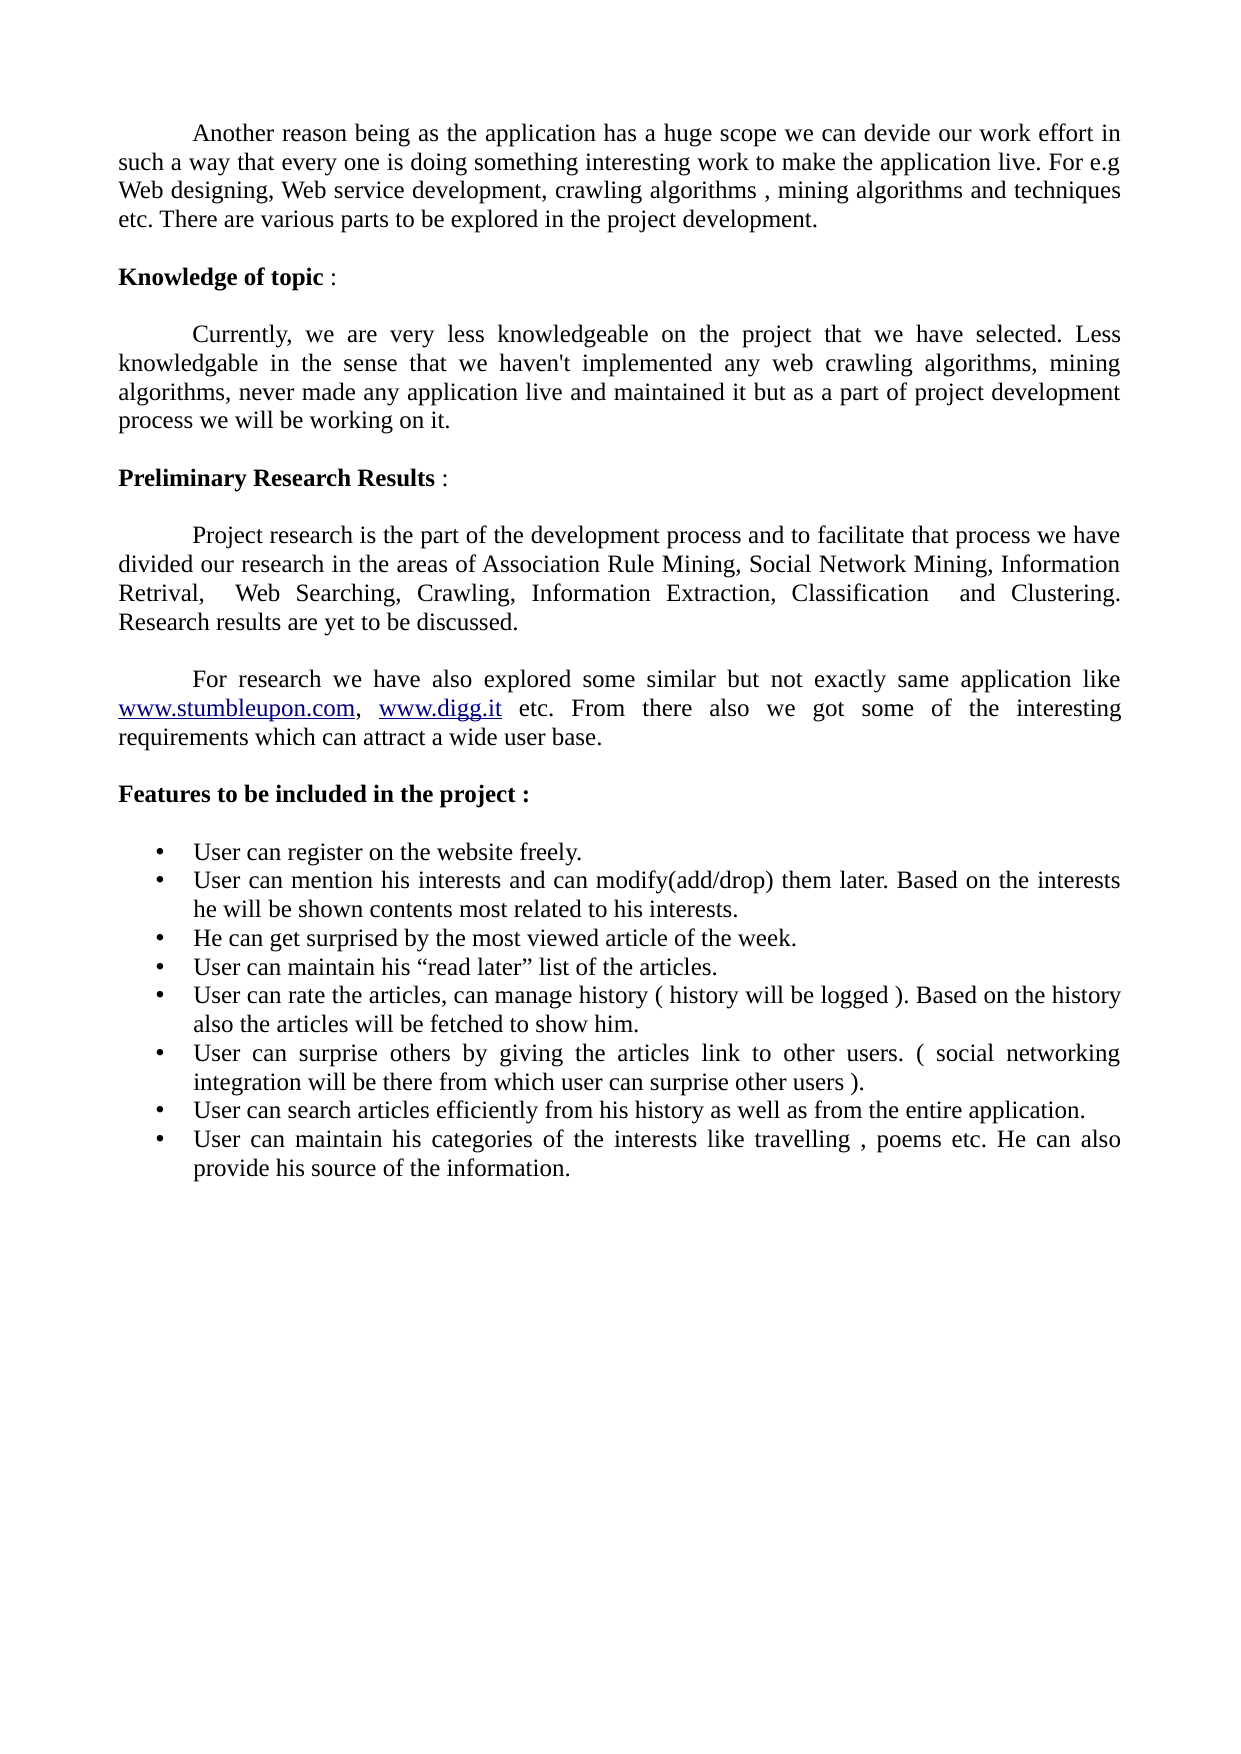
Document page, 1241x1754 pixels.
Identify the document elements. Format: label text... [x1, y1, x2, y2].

list He can get surprised by the most viewed article of the week. [156, 923, 1122, 952]
text Preliminary Research Results : [118, 463, 1122, 492]
list User can search articles efficiently from his history as well as from the entire application. [156, 1096, 1122, 1124]
list User can rate the articles, can manage history ( history will be logged ). Based on the history also the articles will be fetched to show him. [156, 981, 1122, 1038]
text Knowledge of topic : [118, 262, 1122, 291]
list User can maintain his categories of the interests like travelling , poems etc. He can also provide his source of the information. [156, 1124, 1122, 1182]
list User can surprise others by giving the articles link to other users. ( social networking integration will be there from which user can surprise other users ). [156, 1038, 1122, 1096]
list User can maintain his “read later” list of the articles. [156, 952, 1122, 981]
text Project research is the part of the development process and to facilitate that process we have divided our research in the areas of Association Rule Mining, Social Network Mining, Information Retrival, Web Searching, Crawling, Information Extraction, Classification and Clustering. Research results are yet to be discussed. [118, 521, 1122, 636]
list User can mention his interests and can modify(add/drop) them later. Based on the interests he will be shown contents most related to his interests. [156, 866, 1122, 923]
list User can register on the website freely. [156, 837, 1122, 866]
text For research we have also explored some similar but not exactly same application like www.stumbleupon.com, www.digg.it etc. From there also we got some of the interesting requirements which can attract a wide user base. [118, 664, 1122, 751]
text Currently, we are very less knowledgeable on the project that we have selected. Less knowledgable in the sense that we haven't implemented any web crawling algorithms, mining algorithms, never made any application live and maintained it but as a part of project development process we will be working on it. [118, 319, 1122, 434]
text Another reason being as the application has a huge scope we can devide our work effort in such a way that every one is doing something interesting work to make the application live. For e.g Web designing, Web service development, crawling algorithms , mining algorithms and techniques etc. There are various parts to be explored in the project development. [118, 118, 1122, 233]
text Features to be included in the project : [118, 779, 1122, 808]
